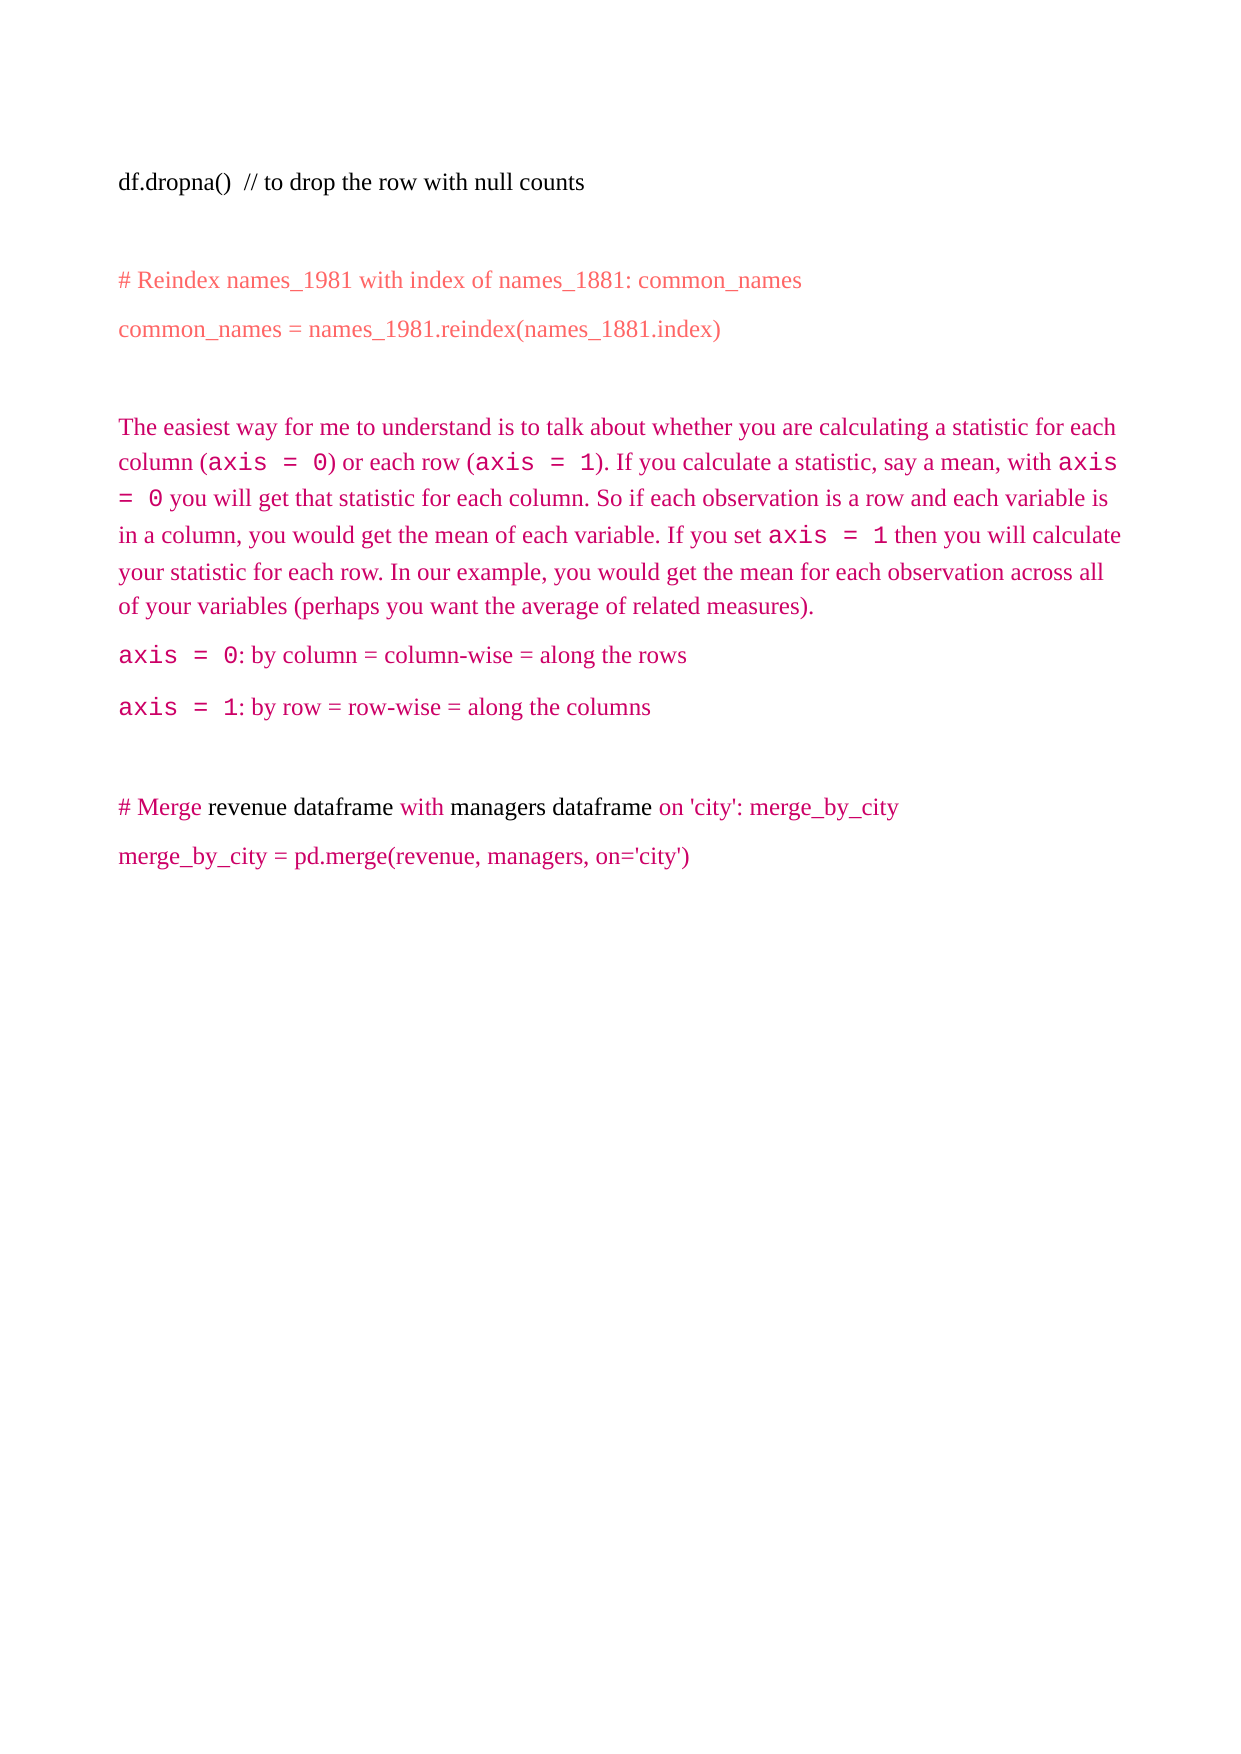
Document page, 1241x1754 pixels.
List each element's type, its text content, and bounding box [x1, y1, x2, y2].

text The easiest way for me to understand is to talk about whether you are calculating a statistic for each column (axis = 0) or each row (axis = 1). If you calculate a statistic, say a mean, with axis = 0 you will get that statistic for each column. So if each observation is a row and each variable is in a column, you would get the mean of each variable. If you set axis = 1 then you will calculate your statistic for each row. In our example, you would get the mean for each observation across all of your variables (perhaps you want the average of related measures). [118, 412, 1122, 620]
text merge_by_city = pd.merge(revenue, managers, on='city') [118, 841, 1122, 870]
text # Reindex names_1981 with index of names_1881: common_names [118, 265, 1122, 294]
text # Merge revenue dataframe with managers dataframe on 'city': merge_by_city [118, 792, 1122, 821]
text axis = 1: by row = row-wise = along the columns [118, 692, 1122, 723]
text axis = 0: by column = column-wise = along the rows [118, 640, 1122, 671]
text df.dropna() // to drop the row with null counts [118, 167, 1122, 196]
text common_names = names_1981.reindex(names_1881.index) [118, 314, 1122, 343]
